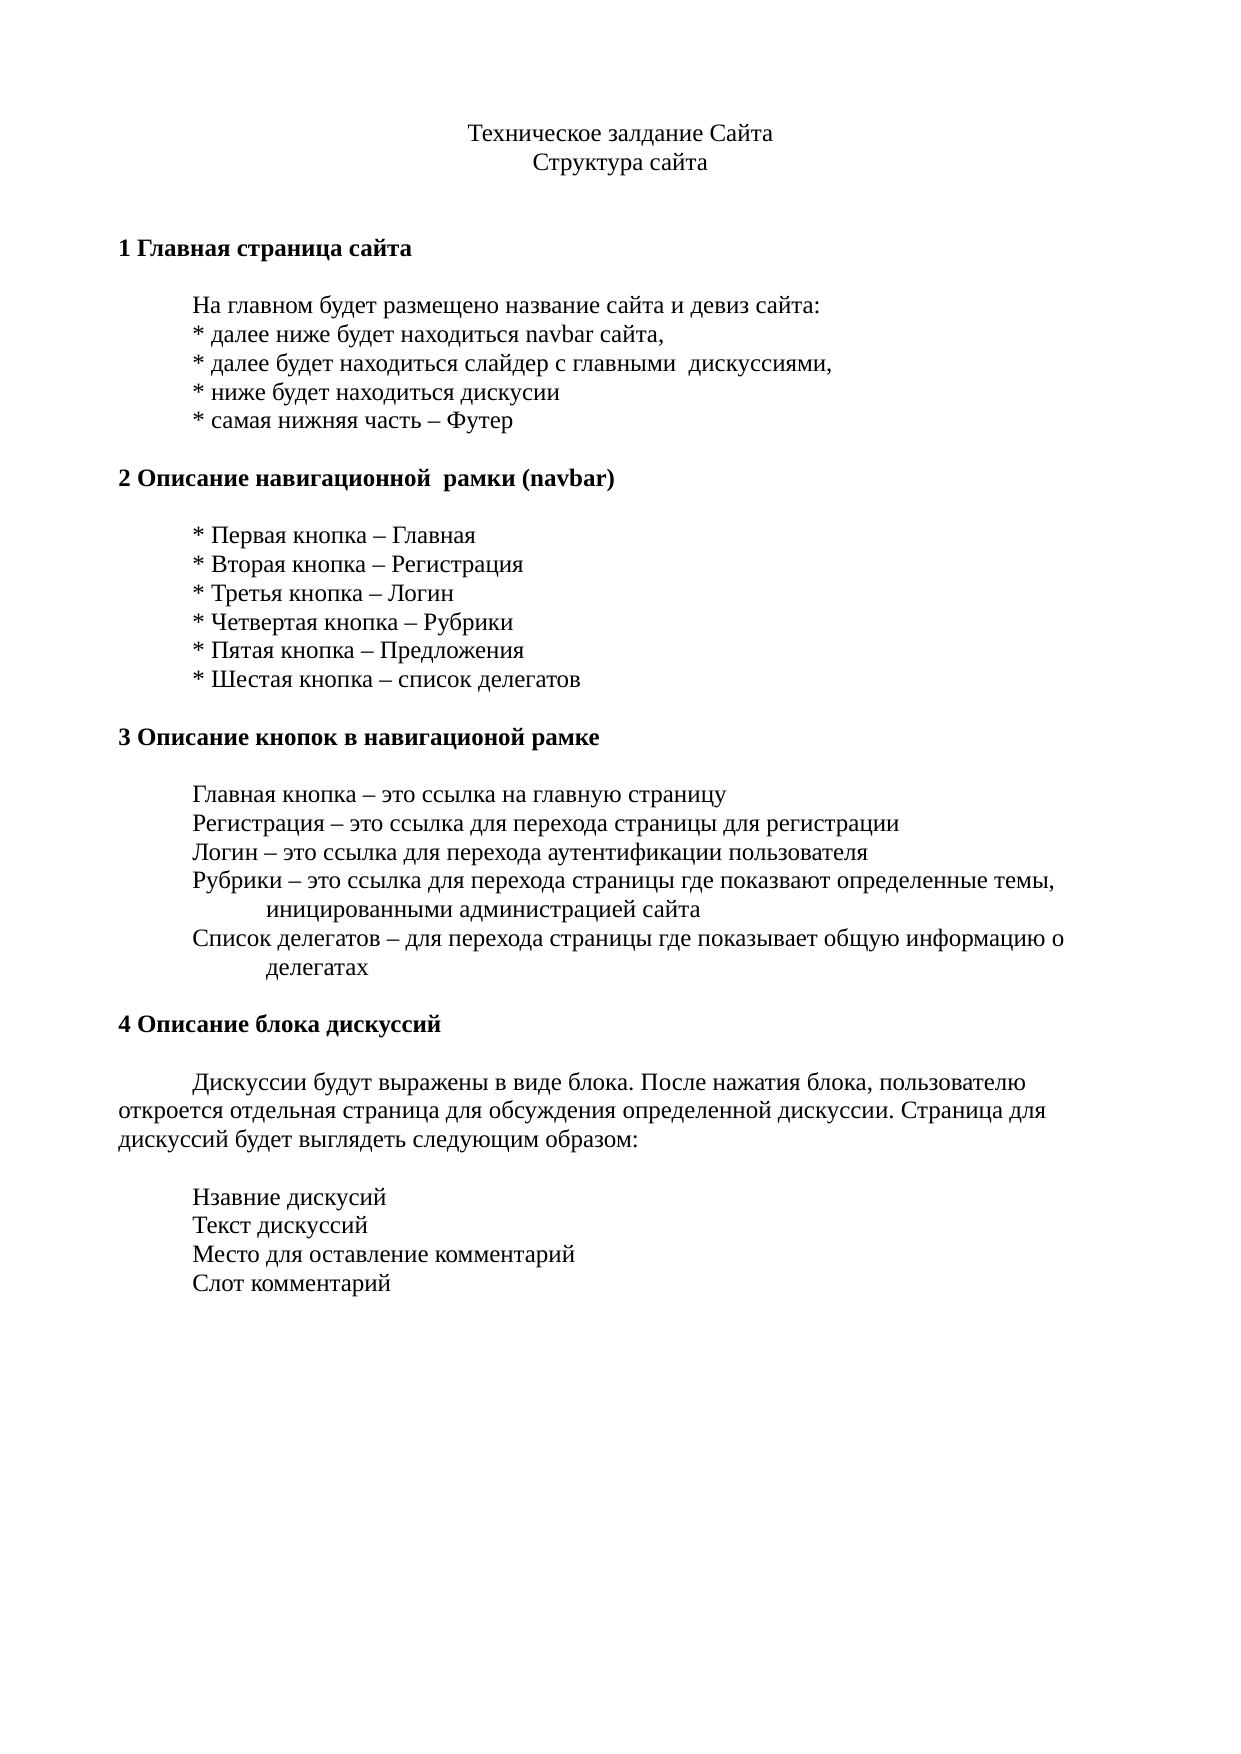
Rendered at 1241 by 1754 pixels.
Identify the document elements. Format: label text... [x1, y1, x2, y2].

text * Третья кнопка – Логин [118, 578, 1122, 607]
text 3 Описание кнопок в навигационой рамке [118, 722, 1122, 751]
text * далее будет находиться слайдер с главными дискуссиями, [118, 348, 1122, 377]
text Слот комментарий [118, 1268, 1122, 1297]
text * Пятая кнопка – Предложения [118, 636, 1122, 664]
text 4 Описание блока дискуссий [118, 1009, 1122, 1038]
text * Первая кнопка – Главная [118, 521, 1122, 549]
text * Шестая кнопка – список делегатов [118, 664, 1122, 693]
text Структура сайта [118, 147, 1122, 176]
text 2 Описание навигационной рамки (navbar) [118, 463, 1122, 492]
text * Четвертая кнопка – Рубрики [118, 607, 1122, 636]
text * далее ниже будет находиться navbar сайта, [118, 319, 1122, 348]
text Рубрики – это ссылка для перехода страницы где показвают определенные темы, иницированными администрацией сайта [118, 866, 1122, 923]
text Список делегатов – для перехода страницы где показывает общую информацию о делегатах [118, 923, 1122, 981]
text Нзавние дискусий [118, 1182, 1122, 1211]
text Дискуссии будут выражены в виде блока. После нажатия блока, пользователю откроется отдельная страница для обсуждения определенной дискуссии. Страница для дискуссий будет выглядеть следующим образом: [118, 1067, 1122, 1153]
text Логин – это ссылка для перехода аутентификации пользователя [118, 837, 1122, 866]
text На главном будет размещено название сайта и девиз сайта: [118, 291, 1122, 319]
text Техническое залдание Сайта [118, 118, 1122, 147]
text Главная кнопка – это ссылка на главную страницу [118, 779, 1122, 808]
text Регистрация – это ссылка для перехода страницы для регистрации [118, 808, 1122, 837]
text * самая нижняя часть – Футер [118, 406, 1122, 434]
text 1 Главная страница сайта [118, 233, 1122, 262]
text * Вторая кнопка – Регистрация [118, 549, 1122, 578]
text Место для оставление комментарий [118, 1239, 1122, 1268]
text Текст дискуссий [118, 1211, 1122, 1239]
text * ниже будет находиться дискусии [118, 377, 1122, 406]
